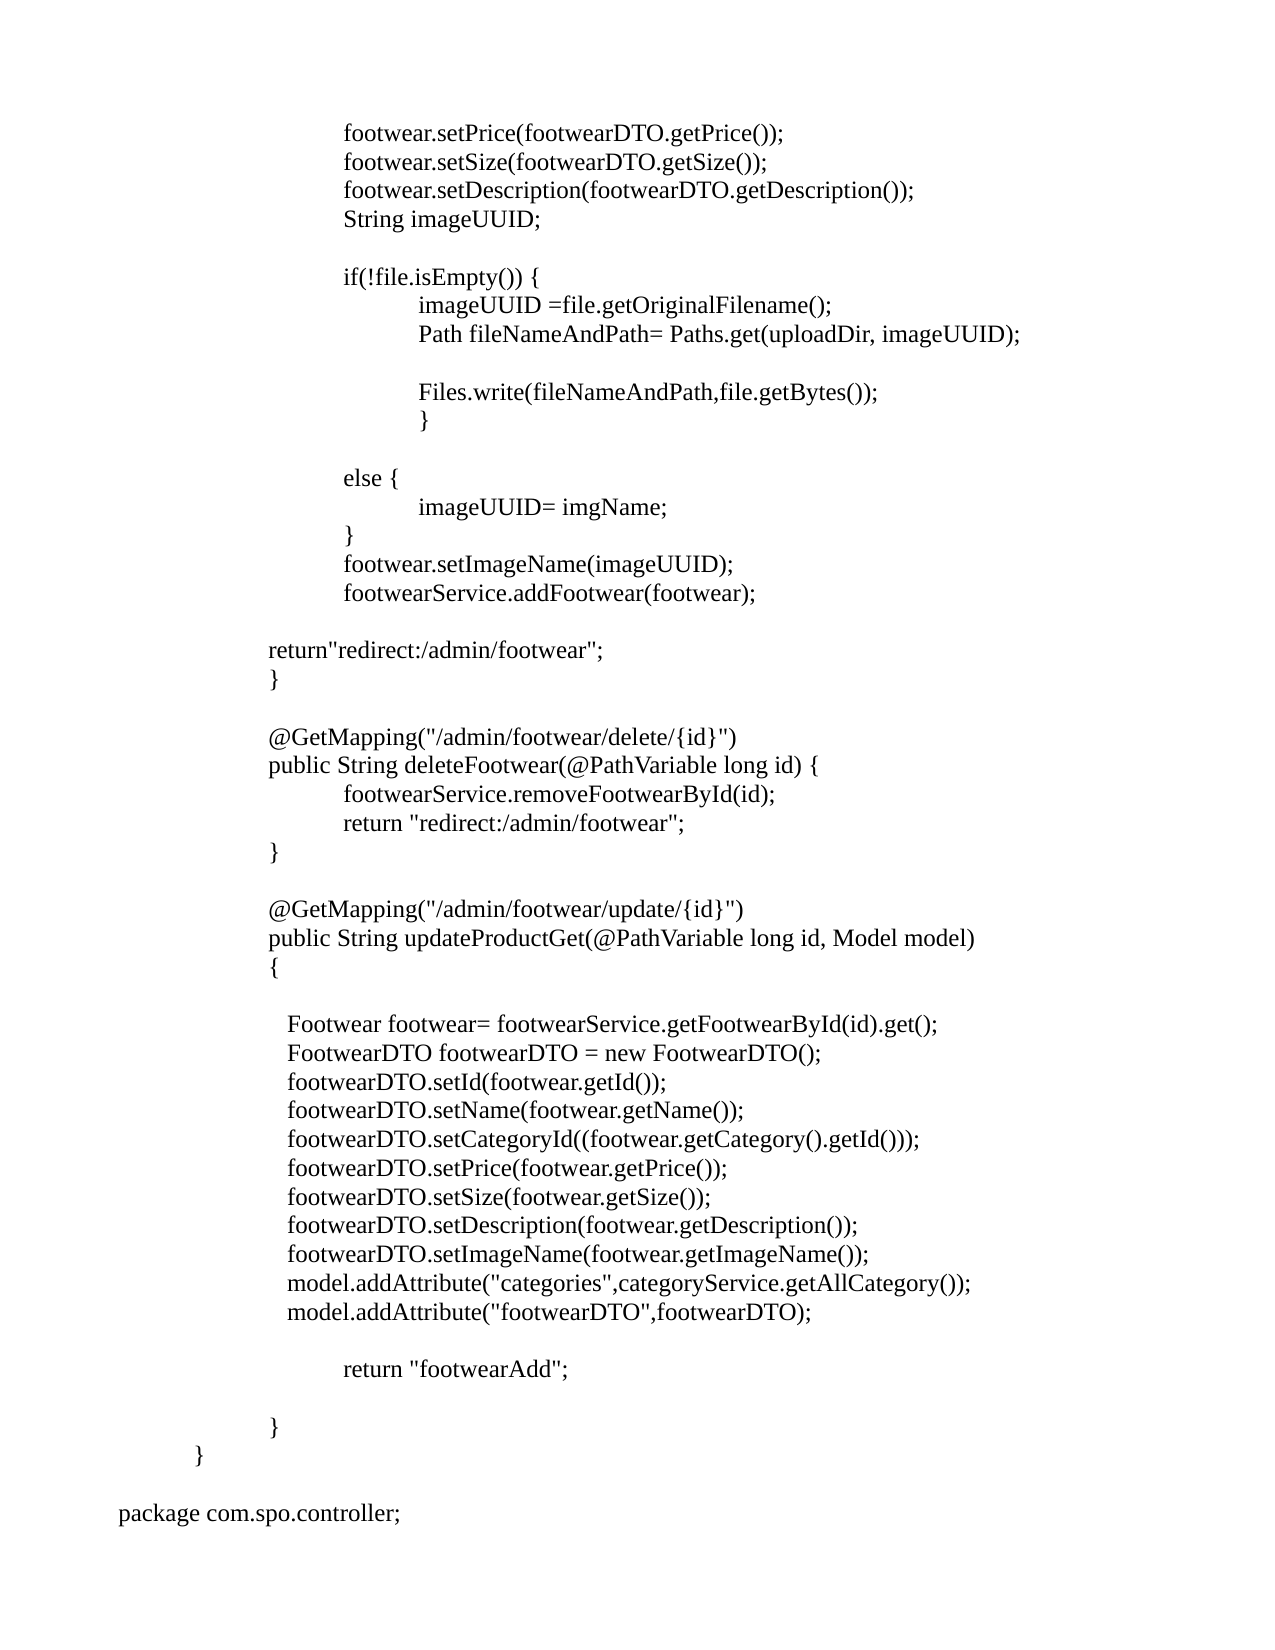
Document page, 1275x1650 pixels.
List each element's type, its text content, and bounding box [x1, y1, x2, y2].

text package com.spo.controller; [118, 1498, 1157, 1527]
text } [118, 837, 1157, 866]
text public String deleteFootwear(@PathVariable long id) { [118, 751, 1157, 779]
text imageUUID =file.getOriginalFilename(); [118, 291, 1157, 319]
text FootwearDTO footwearDTO = new FootwearDTO(); [118, 1038, 1157, 1067]
text return "footwearAdd"; [118, 1354, 1157, 1383]
text @GetMapping("/admin/footwear/update/{id}") [118, 894, 1157, 923]
text } [118, 1441, 1157, 1469]
text footwearService.addFootwear(footwear); [118, 578, 1157, 607]
text footwearDTO.setSize(footwear.getSize()); [118, 1182, 1157, 1211]
text footwearDTO.setCategoryId((footwear.getCategory().getId())); [118, 1124, 1157, 1153]
text else { [118, 463, 1157, 492]
text footwearDTO.setPrice(footwear.getPrice()); [118, 1153, 1157, 1182]
text footwear.setPrice(footwearDTO.getPrice()); [118, 118, 1157, 147]
text Footwear footwear= footwearService.getFootwearById(id).get(); [118, 1009, 1157, 1038]
text footwear.setDescription(footwearDTO.getDescription()); [118, 176, 1157, 204]
text Files.write(fileNameAndPath,file.getBytes()); [118, 377, 1157, 406]
text String imageUUID; [118, 204, 1157, 233]
text footwear.setImageName(imageUUID); [118, 549, 1157, 578]
text return"redirect:/admin/footwear"; [118, 636, 1157, 664]
text @GetMapping("/admin/footwear/delete/{id}") [118, 722, 1157, 751]
text public String updateProductGet(@PathVariable long id, Model model) [118, 923, 1157, 952]
text footwearDTO.setImageName(footwear.getImageName()); [118, 1239, 1157, 1268]
text imageUUID= imgName; [118, 492, 1157, 521]
text } [118, 406, 1157, 434]
text return "redirect:/admin/footwear"; [118, 808, 1157, 837]
text } [118, 664, 1157, 693]
text model.addAttribute("categories",categoryService.getAllCategory()); [118, 1268, 1157, 1297]
text footwearDTO.setId(footwear.getId()); [118, 1067, 1157, 1096]
text Path fileNameAndPath= Paths.get(uploadDir, imageUUID); [118, 319, 1157, 348]
text footwearService.removeFootwearById(id); [118, 779, 1157, 808]
text } [118, 521, 1157, 549]
text { [118, 952, 1157, 981]
text model.addAttribute("footwearDTO",footwearDTO); [118, 1297, 1157, 1326]
text } [118, 1412, 1157, 1441]
text footwearDTO.setDescription(footwear.getDescription()); [118, 1211, 1157, 1239]
text footwear.setSize(footwearDTO.getSize()); [118, 147, 1157, 176]
text footwearDTO.setName(footwear.getName()); [118, 1096, 1157, 1124]
text if(!file.isEmpty()) { [118, 262, 1157, 291]
